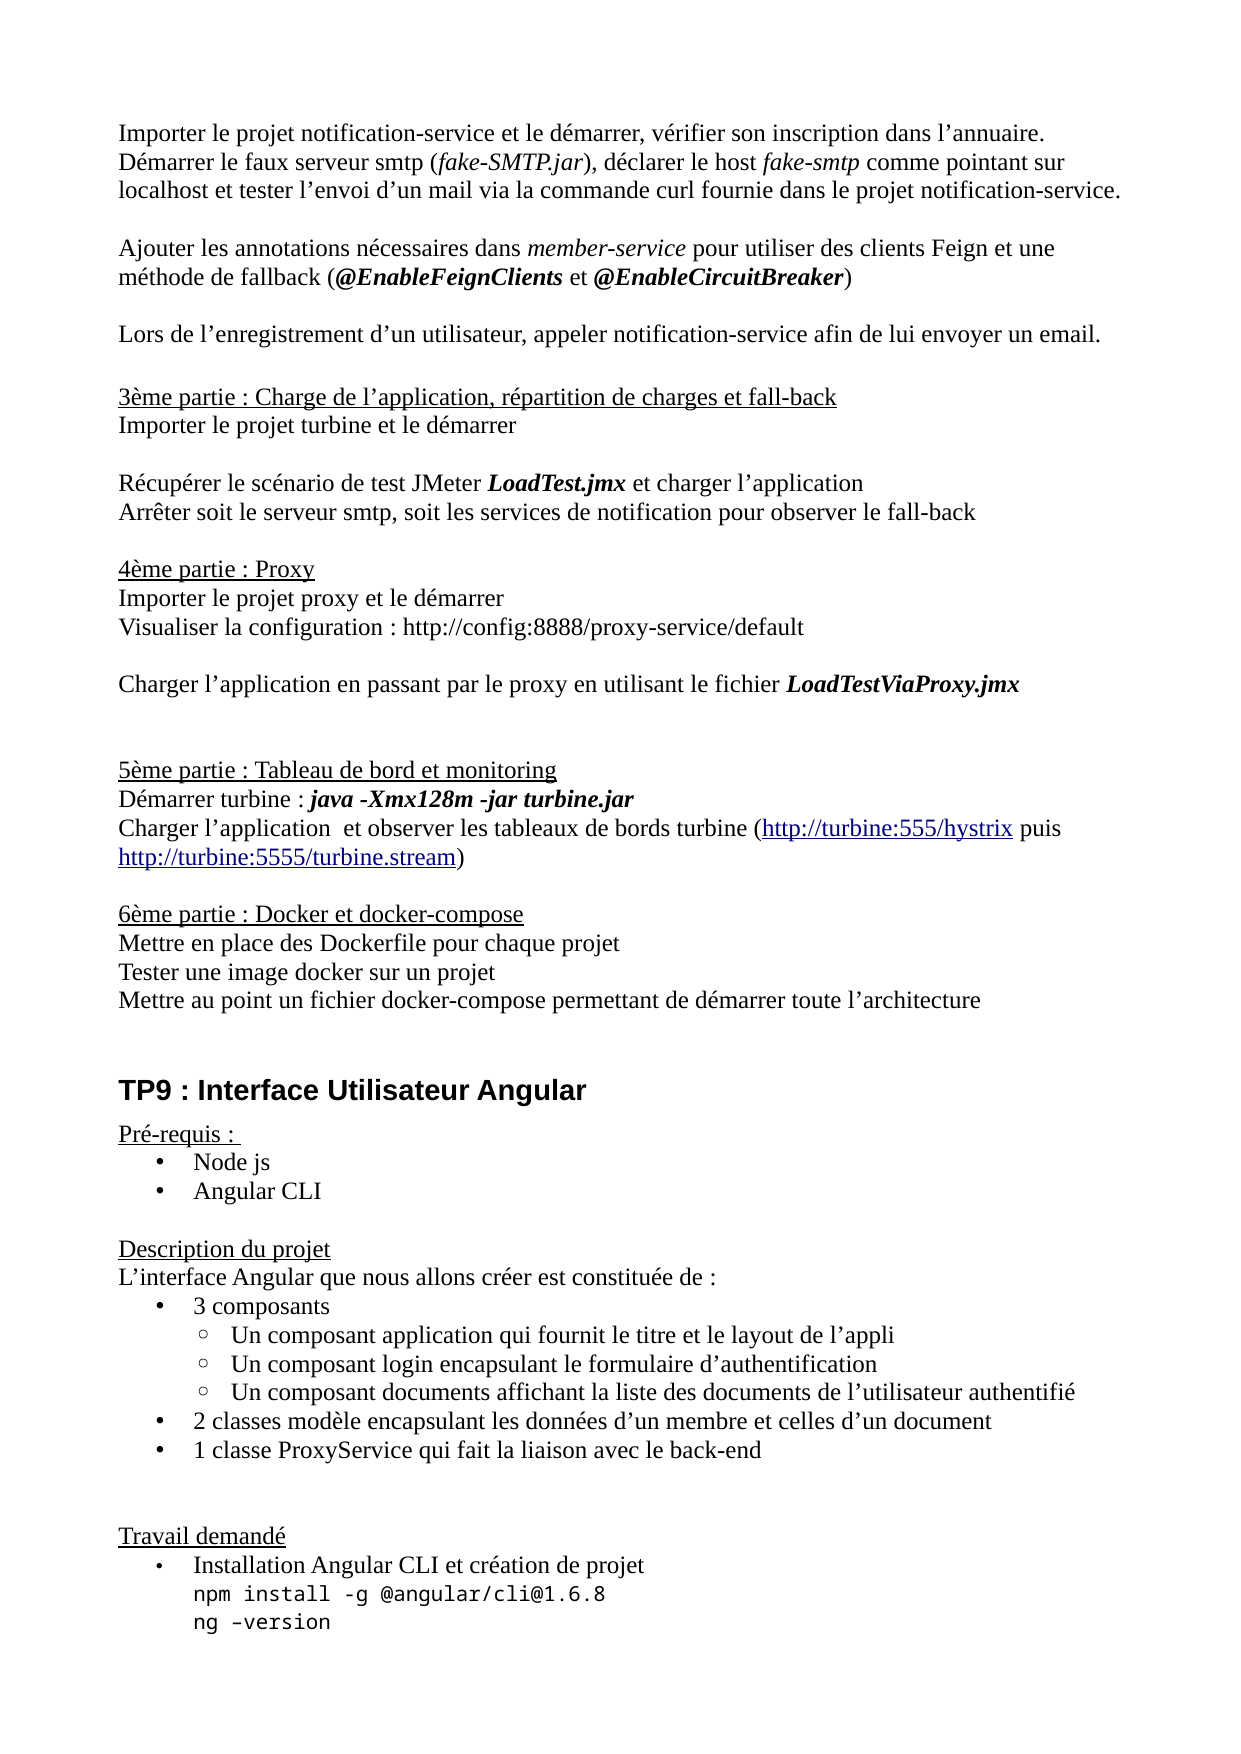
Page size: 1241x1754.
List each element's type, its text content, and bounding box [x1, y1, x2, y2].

text Démarrer le faux serveur smtp (fake-SMTP.jar), déclarer le host fake-smtp comme pointant sur localhost et tester l’envoi d’un mail via la commande curl fournie dans le projet notification-service. [118, 147, 1122, 204]
text Mettre au point un fichier docker-compose permettant de démarrer toute l’architecture [118, 985, 1122, 1014]
text Importer le projet turbine et le démarrer [118, 410, 1122, 439]
list Un composant documents affichant la liste des documents de l’utilisateur authentifié [193, 1377, 1122, 1406]
list Node js [156, 1147, 1122, 1176]
text Travail demandé [118, 1521, 1122, 1550]
text Visualiser la configuration : http://config:8888/proxy-service/default [118, 612, 1122, 640]
list Un composant application qui fournit le titre et le layout de l’appli [193, 1320, 1122, 1349]
text Charger l’application en passant par le proxy en utilisant le fichier LoadTestViaProxy.jmx [118, 669, 1122, 698]
list 1 classe ProxyService qui fait la liaison avec le back-end [156, 1435, 1122, 1464]
text Charger l’application et observer les tableaux de bords turbine (http://turbine:555/hystrix puis http://turbine:5555/turbine.stream) [118, 813, 1122, 870]
text Importer le projet notification-service et le démarrer, vérifier son inscription dans l’annuaire. [118, 118, 1122, 147]
text L’interface Angular que nous allons créer est constituée de : [118, 1262, 1122, 1291]
text 6ème partie : Docker et docker-compose [118, 899, 1122, 928]
text 4ème partie : Proxy [118, 554, 1122, 583]
list Angular CLI [156, 1176, 1122, 1205]
text Pré-requis : [118, 1119, 1122, 1147]
text Description du projet [118, 1234, 1122, 1262]
text Arrêter soit le serveur smtp, soit les services de notification pour observer le fall-back [118, 497, 1122, 525]
list 2 classes modèle encapsulant les données d’un membre et celles d’un document [156, 1406, 1122, 1435]
text Ajouter les annotations nécessaires dans member-service pour utiliser des clients Feign et une méthode de fallback (@EnableFeignClients et @EnableCircuitBreaker) [118, 233, 1122, 291]
text Lors de l’enregistrement d’un utilisateur, appeler notification-service afin de lui envoyer un email. [118, 319, 1122, 348]
list 3 composants [156, 1291, 1122, 1320]
text Tester une image docker sur un projet [118, 957, 1122, 985]
text 5ème partie : Tableau de bord et monitoring [118, 755, 1122, 784]
text Importer le projet proxy et le démarrer [118, 583, 1122, 612]
list Un composant login encapsulant le formulaire d’authentification [193, 1349, 1122, 1377]
text Mettre en place des Dockerfile pour chaque projet [118, 928, 1122, 957]
list Installation Angular CLI et création de projet npm install -g @angular/cli@1.6.8 ng –version [156, 1550, 1122, 1636]
text Démarrer turbine : java -Xmx128m -jar turbine.jar [118, 784, 1122, 813]
subtitle TP9 : Interface Utilisateur Angular [118, 1073, 1122, 1106]
text 3ème partie : Charge de l’application, répartition de charges et fall-back [118, 382, 1122, 410]
text Récupérer le scénario de test JMeter LoadTest.jmx et charger l’application [118, 468, 1122, 497]
